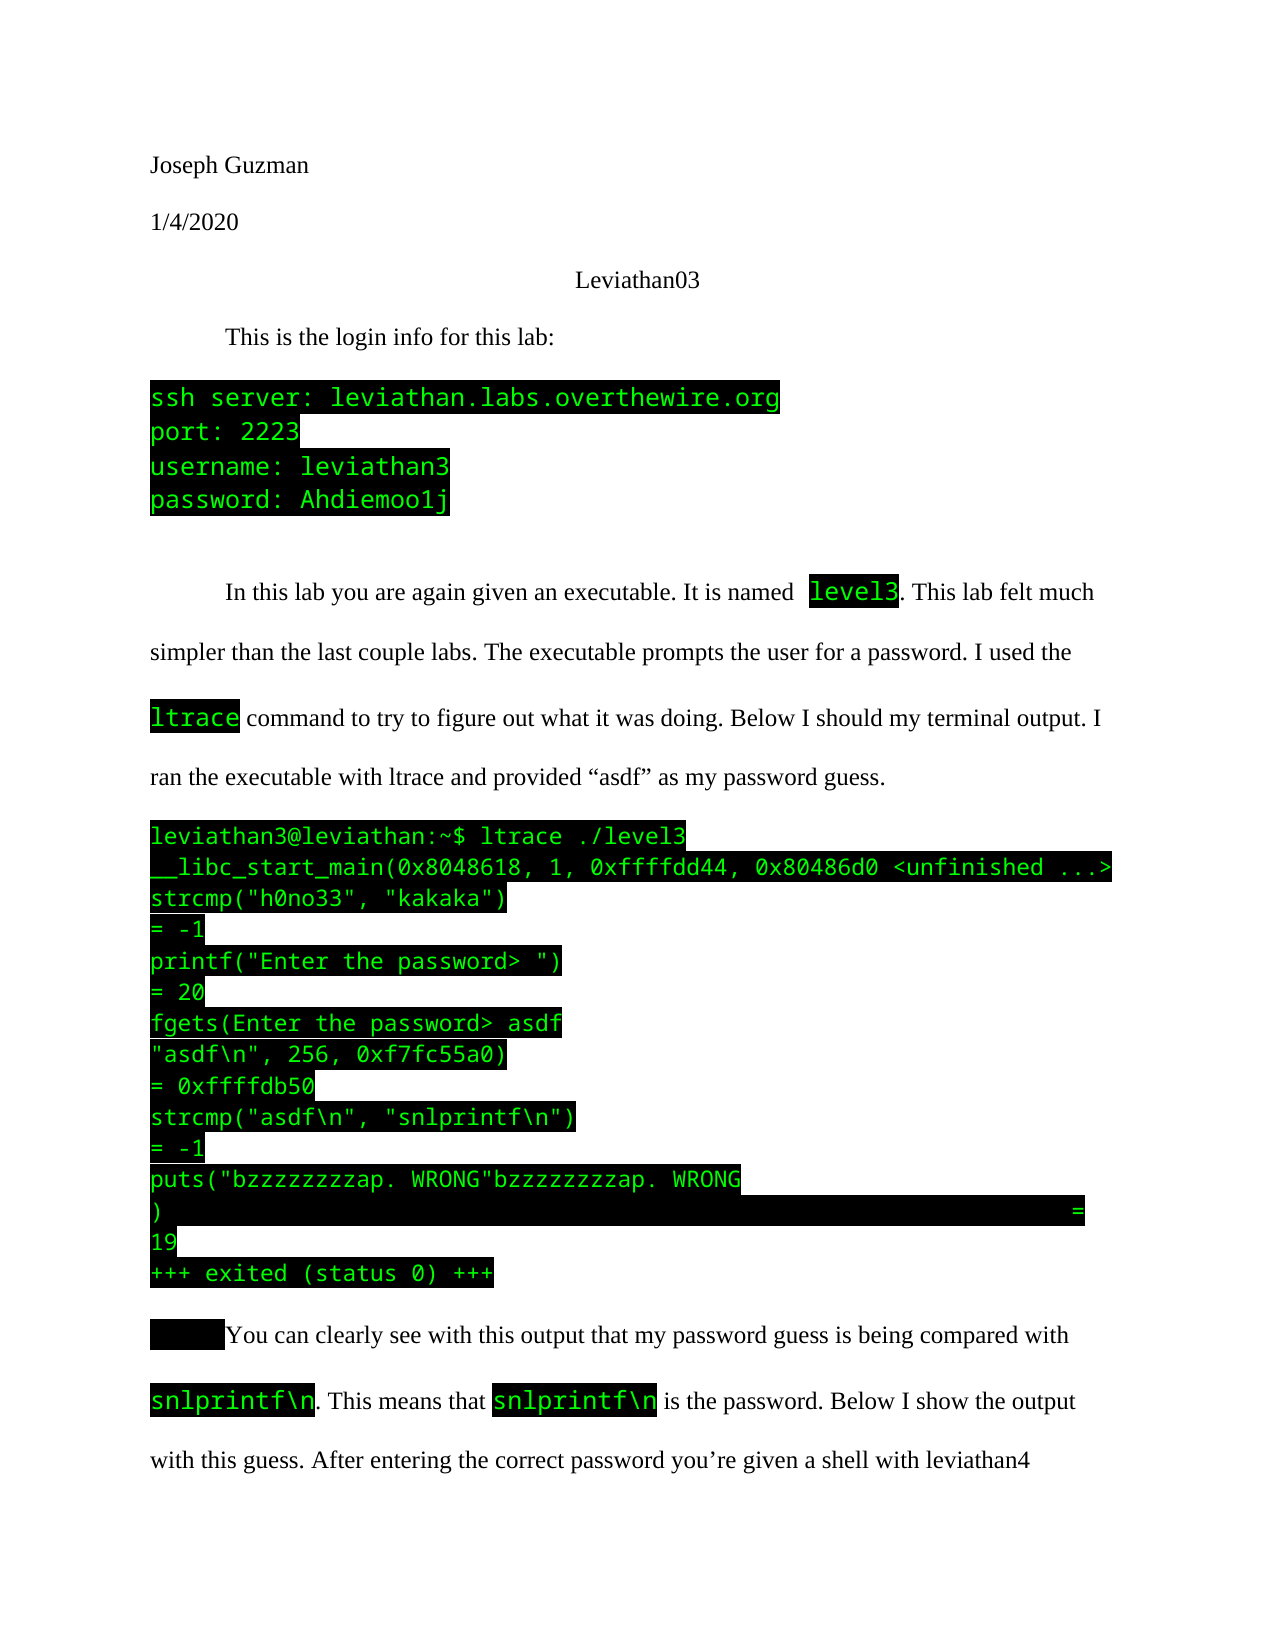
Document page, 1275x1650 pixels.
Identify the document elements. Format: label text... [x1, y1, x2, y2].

text leviathan3@leviathan:~$ ltrace ./level3 [150, 820, 1125, 851]
text password: Ahdiemoo1j [150, 482, 1125, 516]
text strcmp("h0no33", "kakaka") = -1 [150, 882, 1125, 945]
text Joseph Guzman [150, 150, 1125, 179]
text fgets(Enter the password> asdf [150, 1007, 1125, 1038]
text username: leviathan3 [150, 448, 1125, 482]
text "asdf\n", 256, 0xf7fc55a0) = 0xffffdb50 [150, 1038, 1125, 1101]
text You can clearly see with this output that my password guess is being compared with snlprintf\n. This means that snlprintf\n is the password. Below I show the output with this guess. After entering the correct password you’re given a shell with leviathan4 [150, 1320, 1125, 1474]
text strcmp("asdf\n", "snlprintf\n") = -1 [150, 1101, 1125, 1163]
text ssh server: leviathan.labs.overthewire.org [150, 380, 1125, 414]
text __libc_start_main(0x8048618, 1, 0xffffdd44, 0x80486d0 <unfinished ...> [150, 851, 1125, 882]
text +++ exited (status 0) +++ [150, 1257, 1125, 1288]
text ) = 19 [150, 1195, 1125, 1257]
text Leviathan03 [150, 265, 1125, 294]
text 1/4/2020 [150, 207, 1125, 236]
text In this lab you are again given an executable. It is named level3. This lab felt much simpler than the last couple labs. The executable prompts the user for a password. I used the ltrace command to try to figure out what it was doing. Below I should my terminal output. I ran the executable with ltrace and provided “asdf” as my password guess. [150, 574, 1125, 791]
text puts("bzzzzzzzzap. WRONG"bzzzzzzzzap. WRONG [150, 1163, 1125, 1195]
text printf("Enter the password> ") = 20 [150, 945, 1125, 1007]
text This is the login info for this lab: [150, 322, 1125, 351]
text port: 2223 [150, 414, 1125, 448]
